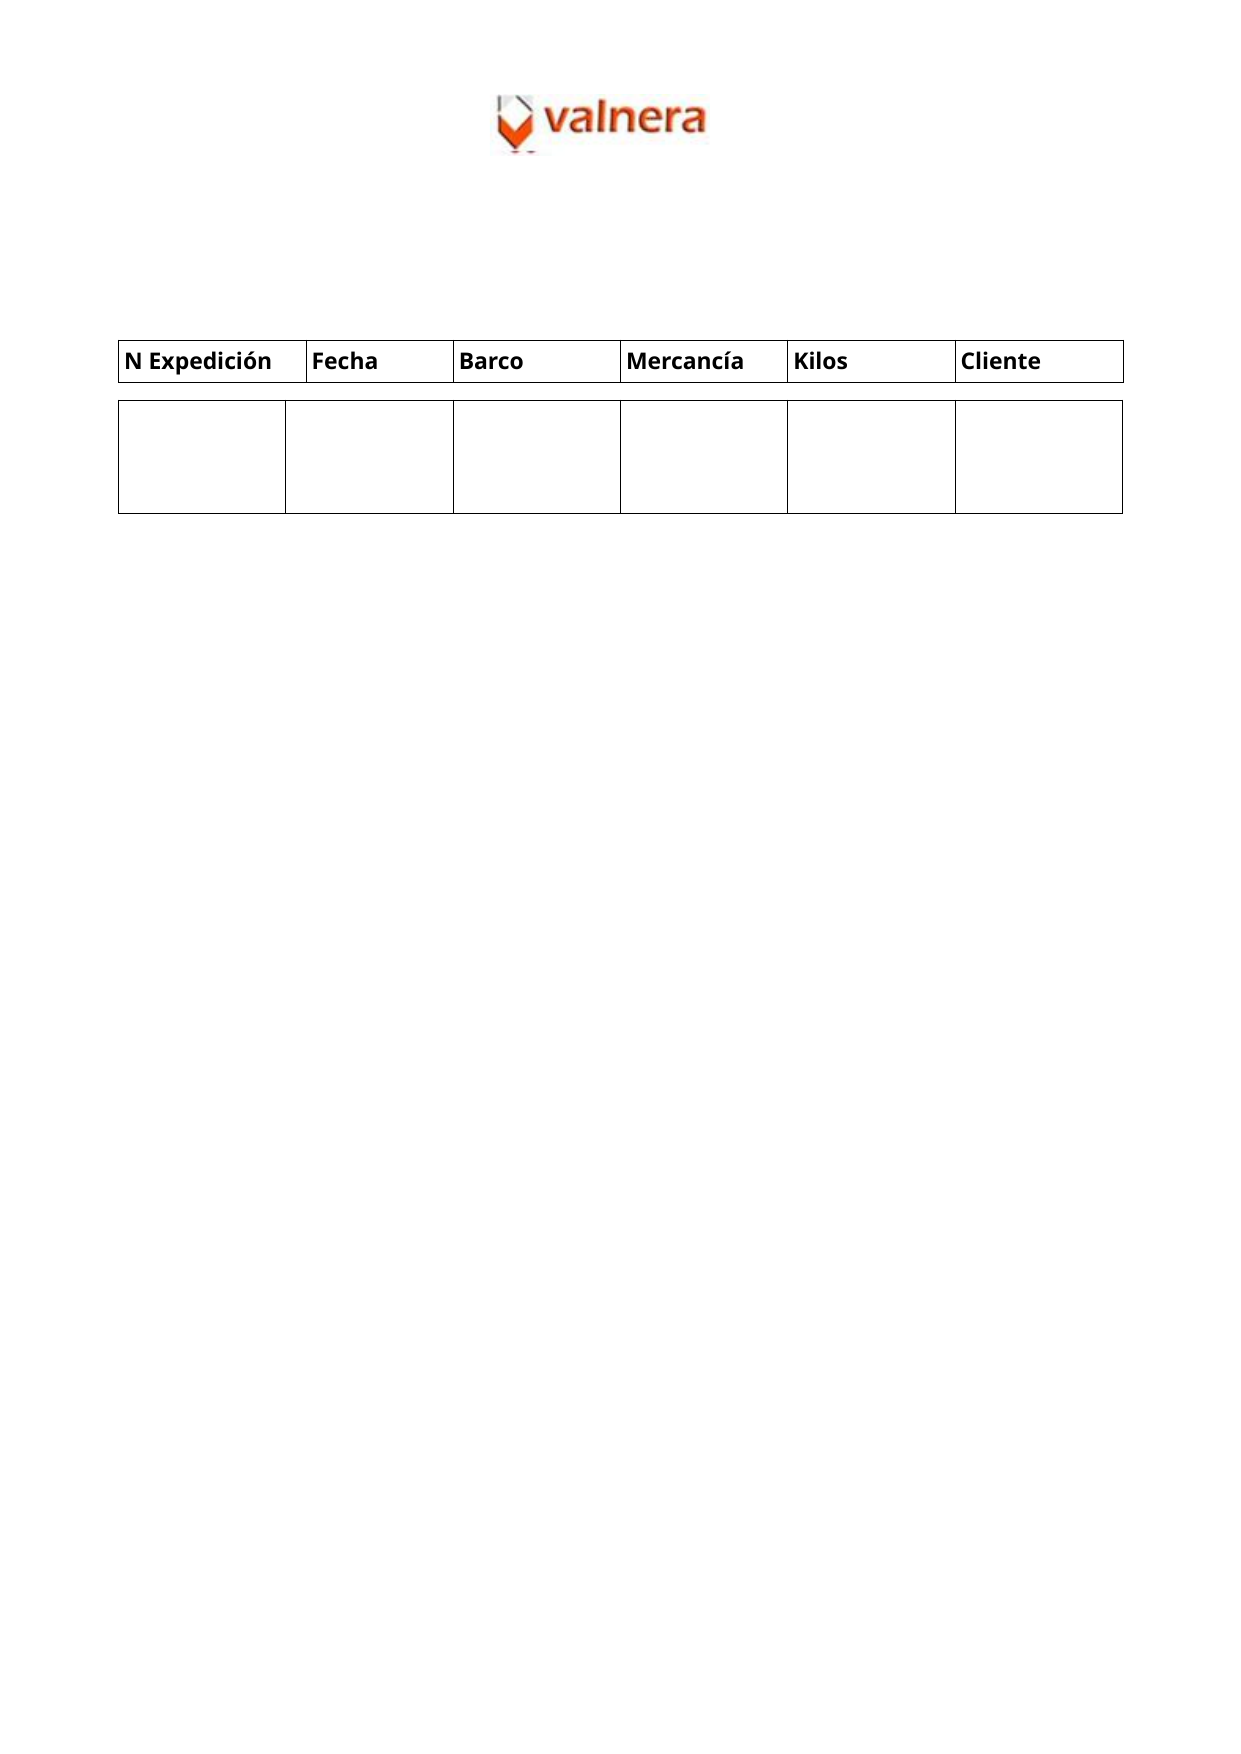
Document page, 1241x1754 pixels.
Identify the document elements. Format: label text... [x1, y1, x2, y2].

table_header <obj.name or ''> [119, 401, 285, 513]
table_header Fecha [307, 341, 453, 382]
text <for each="obj in informe.expediciones"> [118, 383, 1122, 399]
text <for each="informe in objects"> [118, 220, 1122, 237]
table_header Cliente [956, 341, 1123, 382]
table_header <obj.kilos or ''> [788, 401, 955, 513]
table_header Kilos [788, 341, 955, 382]
table_header <obj.cliente_id.name or ''> [956, 401, 1122, 513]
text </for> [118, 570, 1122, 599]
table_header Mercancía [621, 341, 787, 382]
table_header N Expedición [119, 341, 306, 382]
picture [489, 94, 710, 156]
text </for> [118, 514, 1122, 542]
text <informe.name or ''> [118, 254, 1122, 305]
table_header <obj.escala or ''> [454, 401, 620, 513]
table_header Barco [454, 341, 620, 382]
table_header <obj.fecha or ''> [286, 401, 453, 513]
table_header <obj.mercancias.name or ''> [621, 401, 787, 513]
